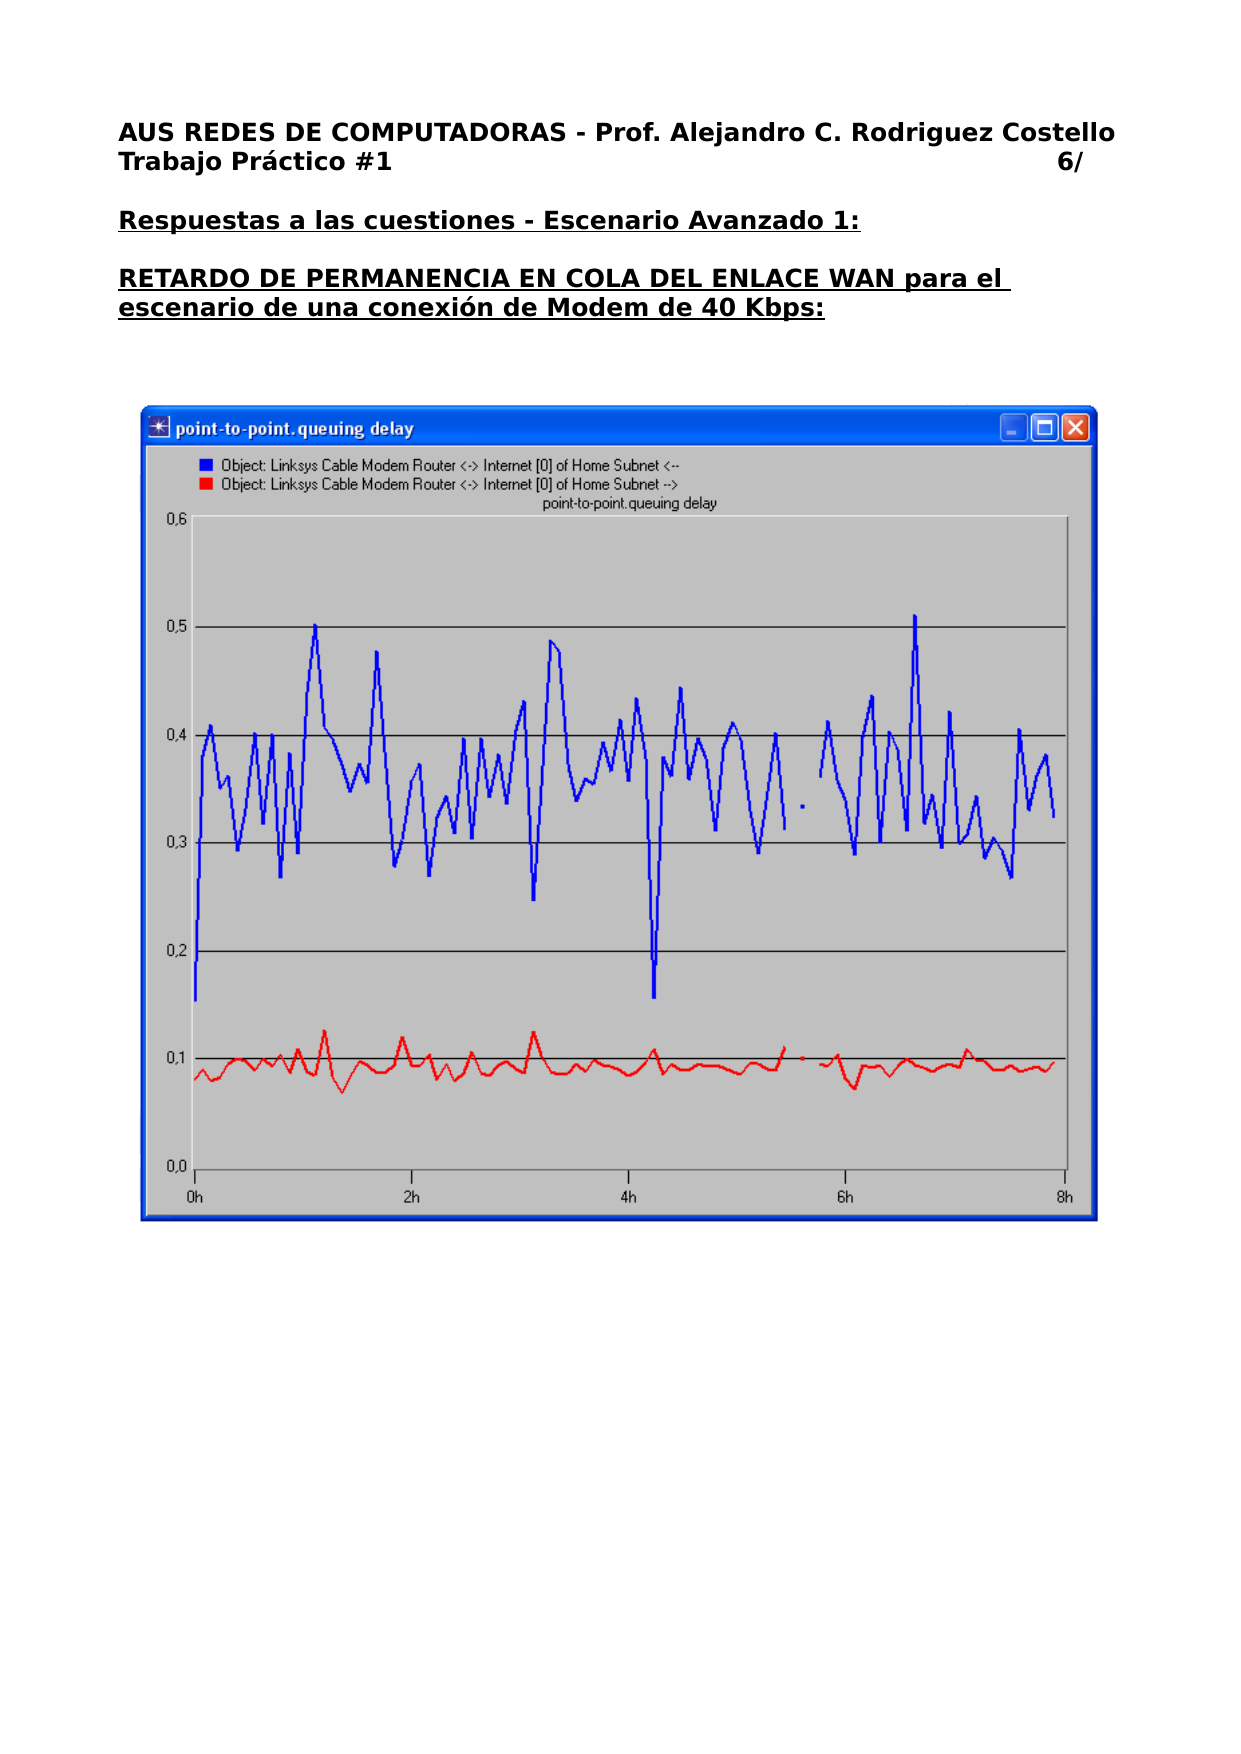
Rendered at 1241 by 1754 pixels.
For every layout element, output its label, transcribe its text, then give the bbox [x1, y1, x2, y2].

text RETARDO DE PERMANENCIA EN COLA DEL ENLACE WAN para el escenario de una conexión de Modem de 40 Kbps: [118, 264, 1122, 323]
picture [118, 381, 1122, 1251]
text Respuestas a las cuestiones - Escenario Avanzado 1: [118, 206, 1122, 235]
